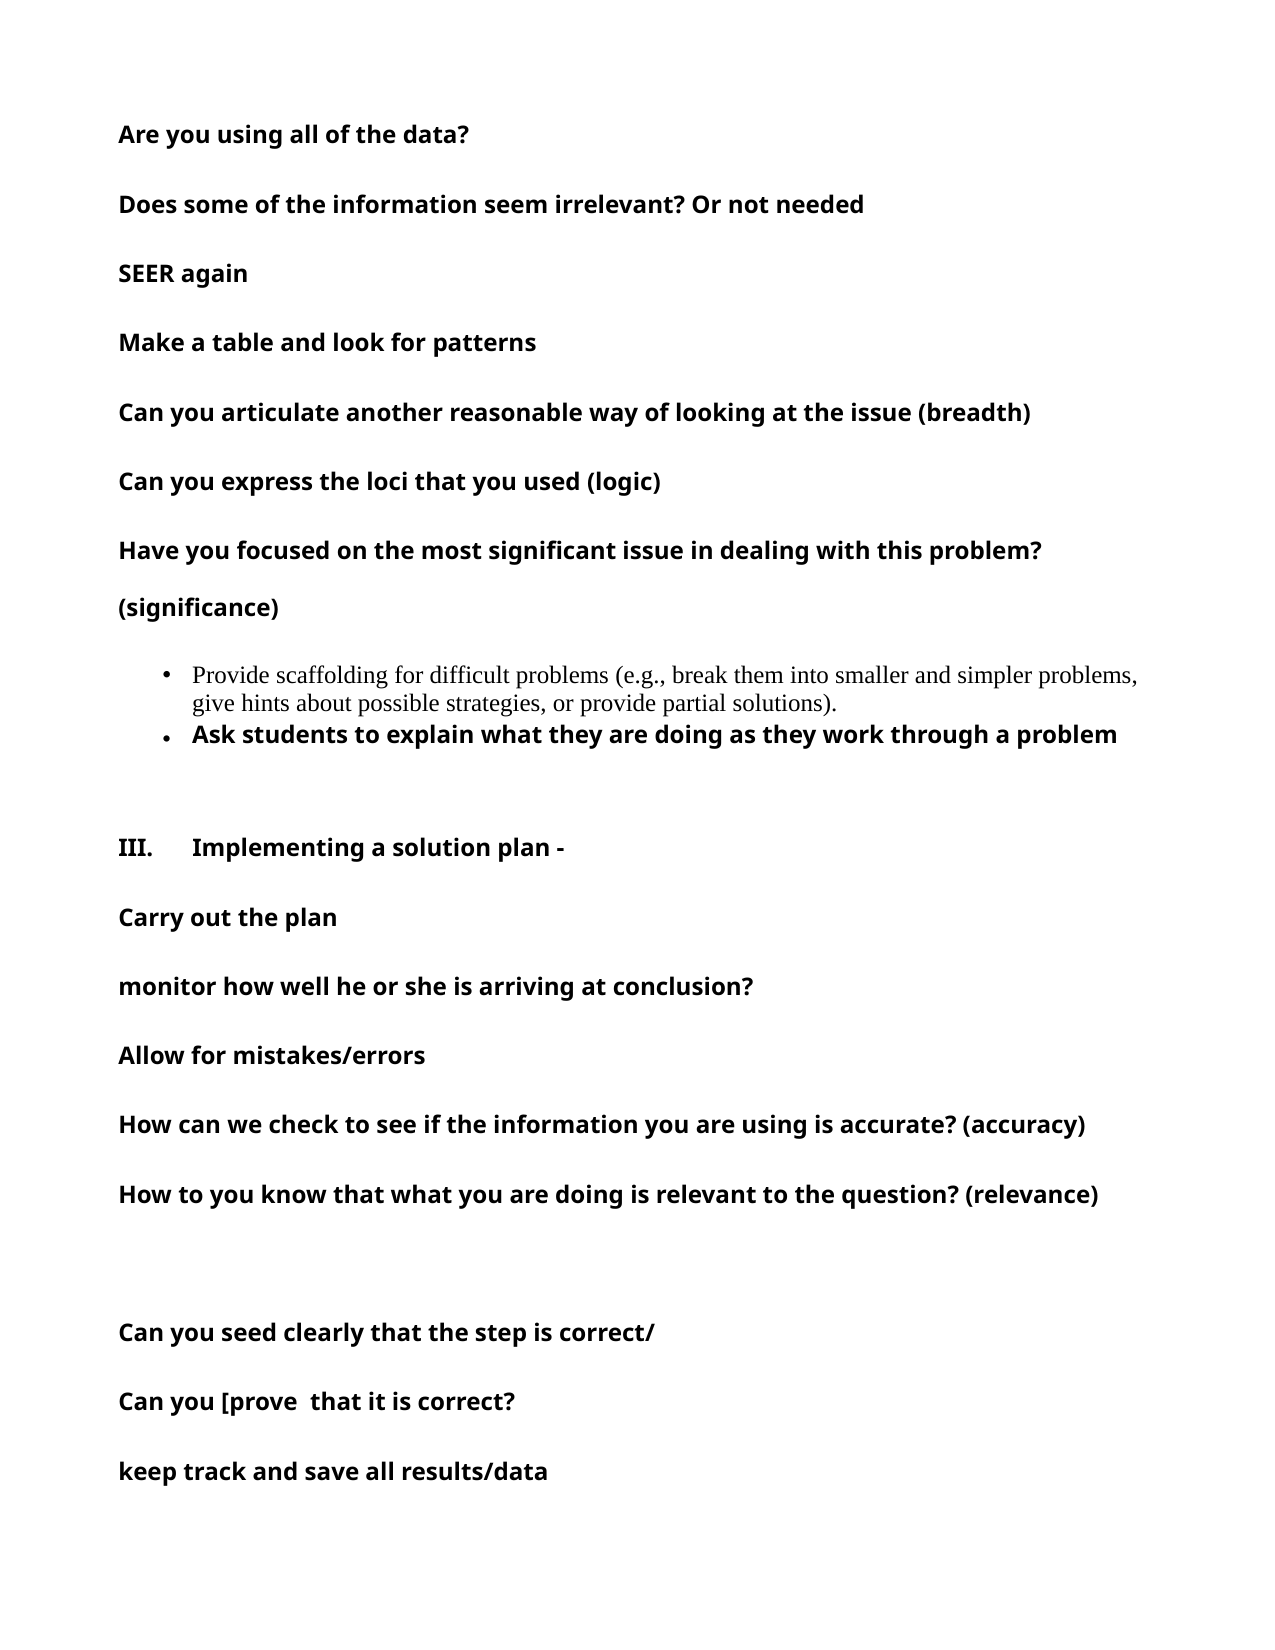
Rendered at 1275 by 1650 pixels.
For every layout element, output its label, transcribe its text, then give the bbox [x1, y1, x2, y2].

text monitor how well he or she is arriving at conclusion? [118, 969, 1157, 1026]
text Are you using all of the data? [118, 118, 1157, 175]
text SEER again [118, 257, 1157, 313]
text Does some of the information seem irrelevant? Or not needed [118, 187, 1157, 244]
list Ask students to explain what they are doing as they work through a problem [162, 717, 1157, 774]
text Make a table and look for patterns [118, 326, 1157, 383]
text Can you articulate another reasonable way of looking at the issue (breadth) [118, 395, 1157, 452]
text How to you know that what you are doing is relevant to the question? (relevance) [118, 1177, 1157, 1234]
text III. Implementing a solution plan - [118, 831, 1157, 888]
list Provide scaffolding for difficult problems (e.g., break them into smaller and simpler problems, give hints about possible strategies, or provide partial solutions). [162, 660, 1157, 717]
text Have you focused on the most significant issue in dealing with this problem? (significance) [118, 534, 1157, 647]
text Can you express the loci that you used (logic) [118, 464, 1157, 521]
text Allow for mistakes/errors [118, 1039, 1157, 1095]
text keep track and save all results/data [118, 1454, 1157, 1511]
text How can we check to see if the information you are using is accurate? (accuracy) [118, 1108, 1157, 1165]
text Can you [prove that it is correct? [118, 1385, 1157, 1442]
text Carry out the plan [118, 900, 1157, 957]
text Can you seed clearly that the step is correct/ [118, 1316, 1157, 1372]
